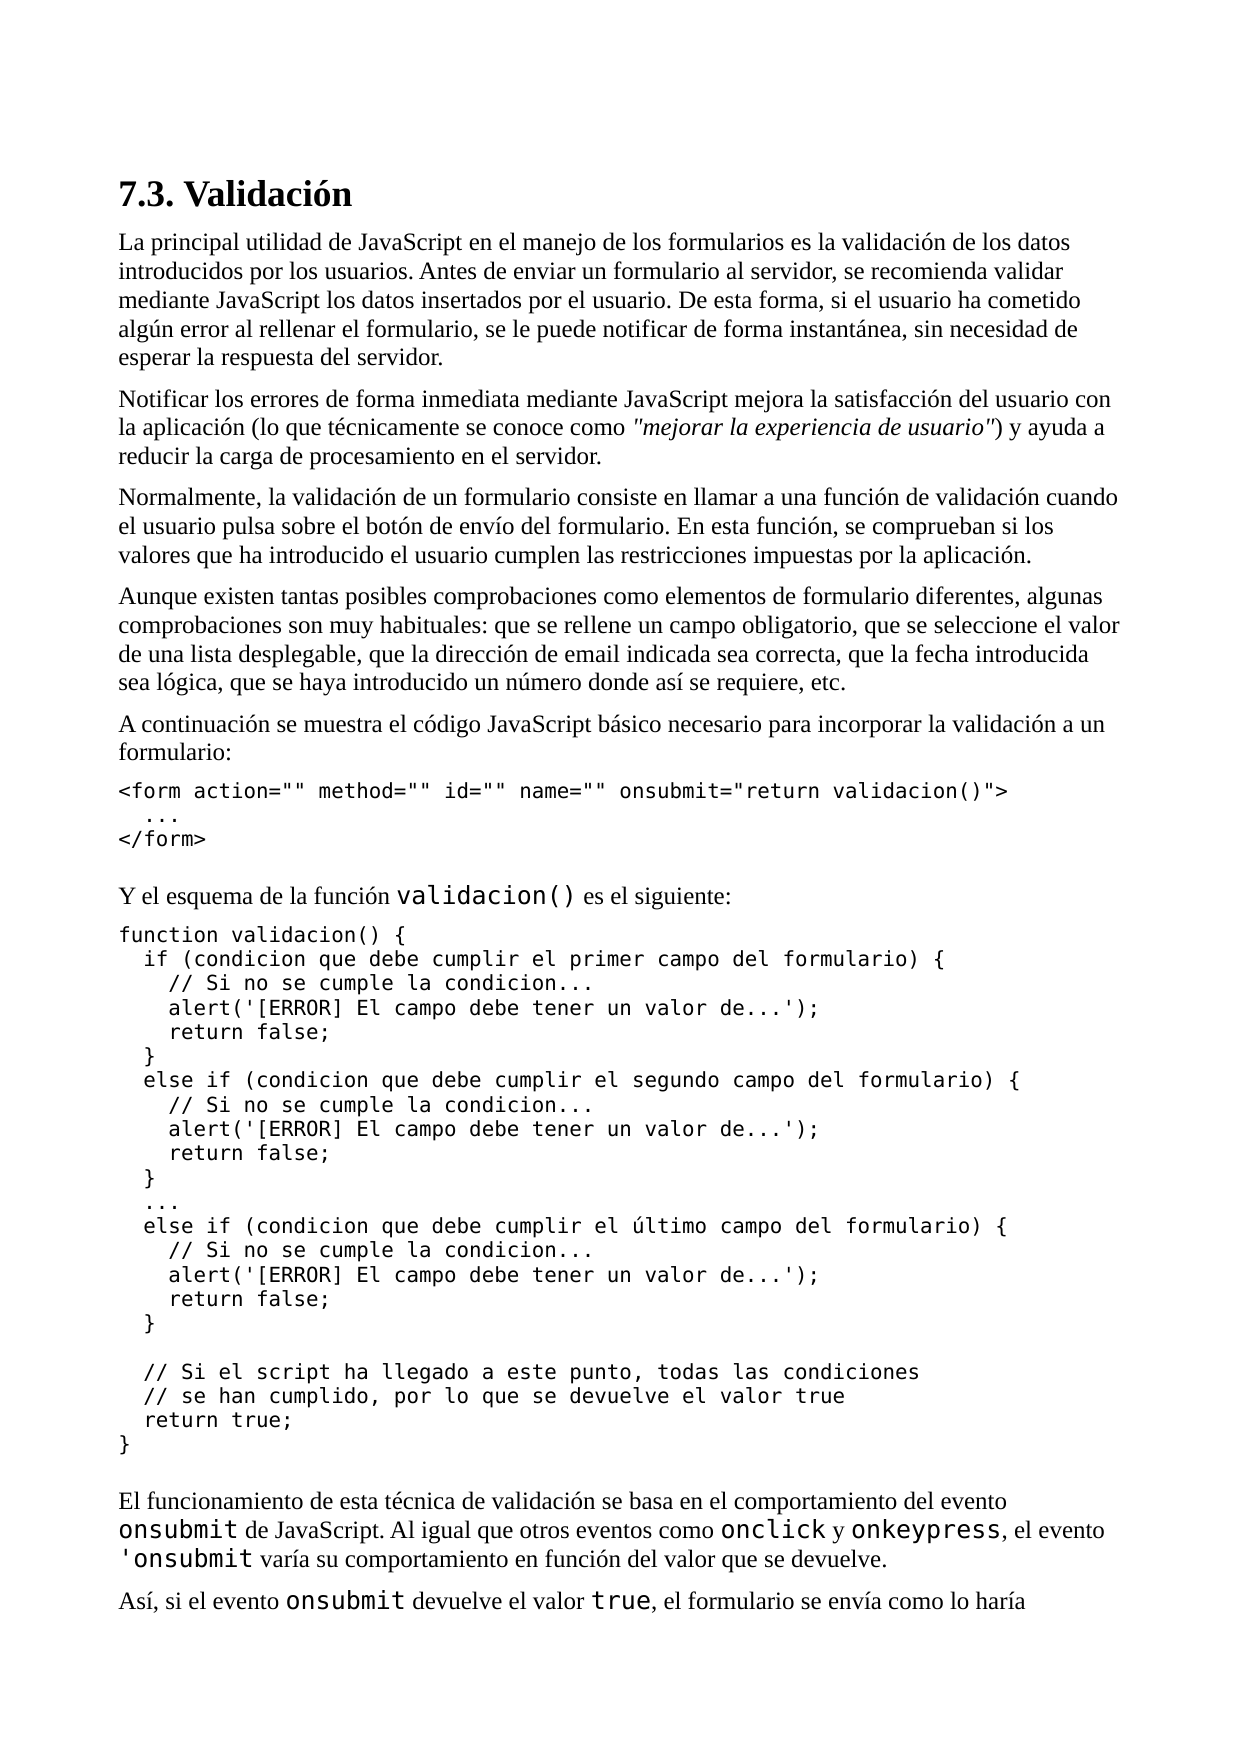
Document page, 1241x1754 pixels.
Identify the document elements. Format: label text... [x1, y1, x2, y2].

text </form> [118, 827, 1122, 852]
text Así, si el evento onsubmit devuelve el valor true, el formulario se envía como lo haría [118, 1586, 1122, 1615]
text Aunque existen tantas posibles comprobaciones como elementos de formulario diferentes, algunas comprobaciones son muy habituales: que se rellene un campo obligatorio, que se seleccione el valor de una lista desplegable, que la dirección de email indicada sea correcta, que la fecha introducida sea lógica, que se haya introducido un número donde así se requiere, etc. [118, 581, 1122, 696]
text } [118, 1166, 1122, 1190]
text return true; [118, 1408, 1122, 1432]
text ... [118, 1190, 1122, 1214]
text Notificar los errores de forma inmediata mediante JavaScript mejora la satisfacción del usuario con la aplicación (lo que técnicamente se conoce como "mejorar la experiencia de usuario") y ayuda a reducir la carga de procesamiento en el servidor. [118, 384, 1122, 470]
text // Si no se cumple la condicion... [118, 1238, 1122, 1263]
text La principal utilidad de JavaScript en el manejo de los formularios es la validación de los datos introducidos por los usuarios. Antes de enviar un formulario al servidor, se recomienda validar mediante JavaScript los datos insertados por el usuario. De esta forma, si el usuario ha cometido algún error al rellenar el formulario, se le puede notificar de forma instantánea, sin necesidad de esperar la respuesta del servidor. [118, 227, 1122, 371]
text <form action="" method="" id="" name="" onsubmit="return validacion()"> [118, 779, 1122, 803]
text else if (condicion que debe cumplir el último campo del formulario) { [118, 1214, 1122, 1238]
text if (condicion que debe cumplir el primer campo del formulario) { [118, 947, 1122, 971]
text // Si el script ha llegado a este punto, todas las condiciones [118, 1360, 1122, 1384]
text // Si no se cumple la condicion... [118, 971, 1122, 996]
text El funcionamiento de esta técnica de validación se basa en el comportamiento del evento onsubmit de JavaScript. Al igual que otros eventos como onclick y onkeypress, el evento 'onsubmit varía su comportamiento en función del valor que se devuelve. [118, 1486, 1122, 1573]
text Y el esquema de la función validacion() es el siguiente: [118, 881, 1122, 910]
text // Si no se cumple la condicion... [118, 1093, 1122, 1117]
text alert('[ERROR] El campo debe tener un valor de...'); [118, 996, 1122, 1020]
text return false; [118, 1141, 1122, 1166]
text return false; [118, 1020, 1122, 1044]
text return false; [118, 1287, 1122, 1311]
text } [118, 1044, 1122, 1068]
text A continuación se muestra el código JavaScript básico necesario para incorporar la validación a un formulario: [118, 709, 1122, 766]
text } [118, 1432, 1122, 1457]
text function validacion() { [118, 923, 1122, 947]
subtitle 7.3. Validación [118, 172, 1122, 215]
text // se han cumplido, por lo que se devuelve el valor true [118, 1384, 1122, 1408]
text } [118, 1311, 1122, 1335]
text alert('[ERROR] El campo debe tener un valor de...'); [118, 1117, 1122, 1141]
text ... [118, 803, 1122, 827]
text alert('[ERROR] El campo debe tener un valor de...'); [118, 1263, 1122, 1287]
text Normalmente, la validación de un formulario consiste en llamar a una función de validación cuando el usuario pulsa sobre el botón de envío del formulario. En esta función, se comprueban si los valores que ha introducido el usuario cumplen las restricciones impuestas por la aplicación. [118, 482, 1122, 569]
text else if (condicion que debe cumplir el segundo campo del formulario) { [118, 1068, 1122, 1093]
